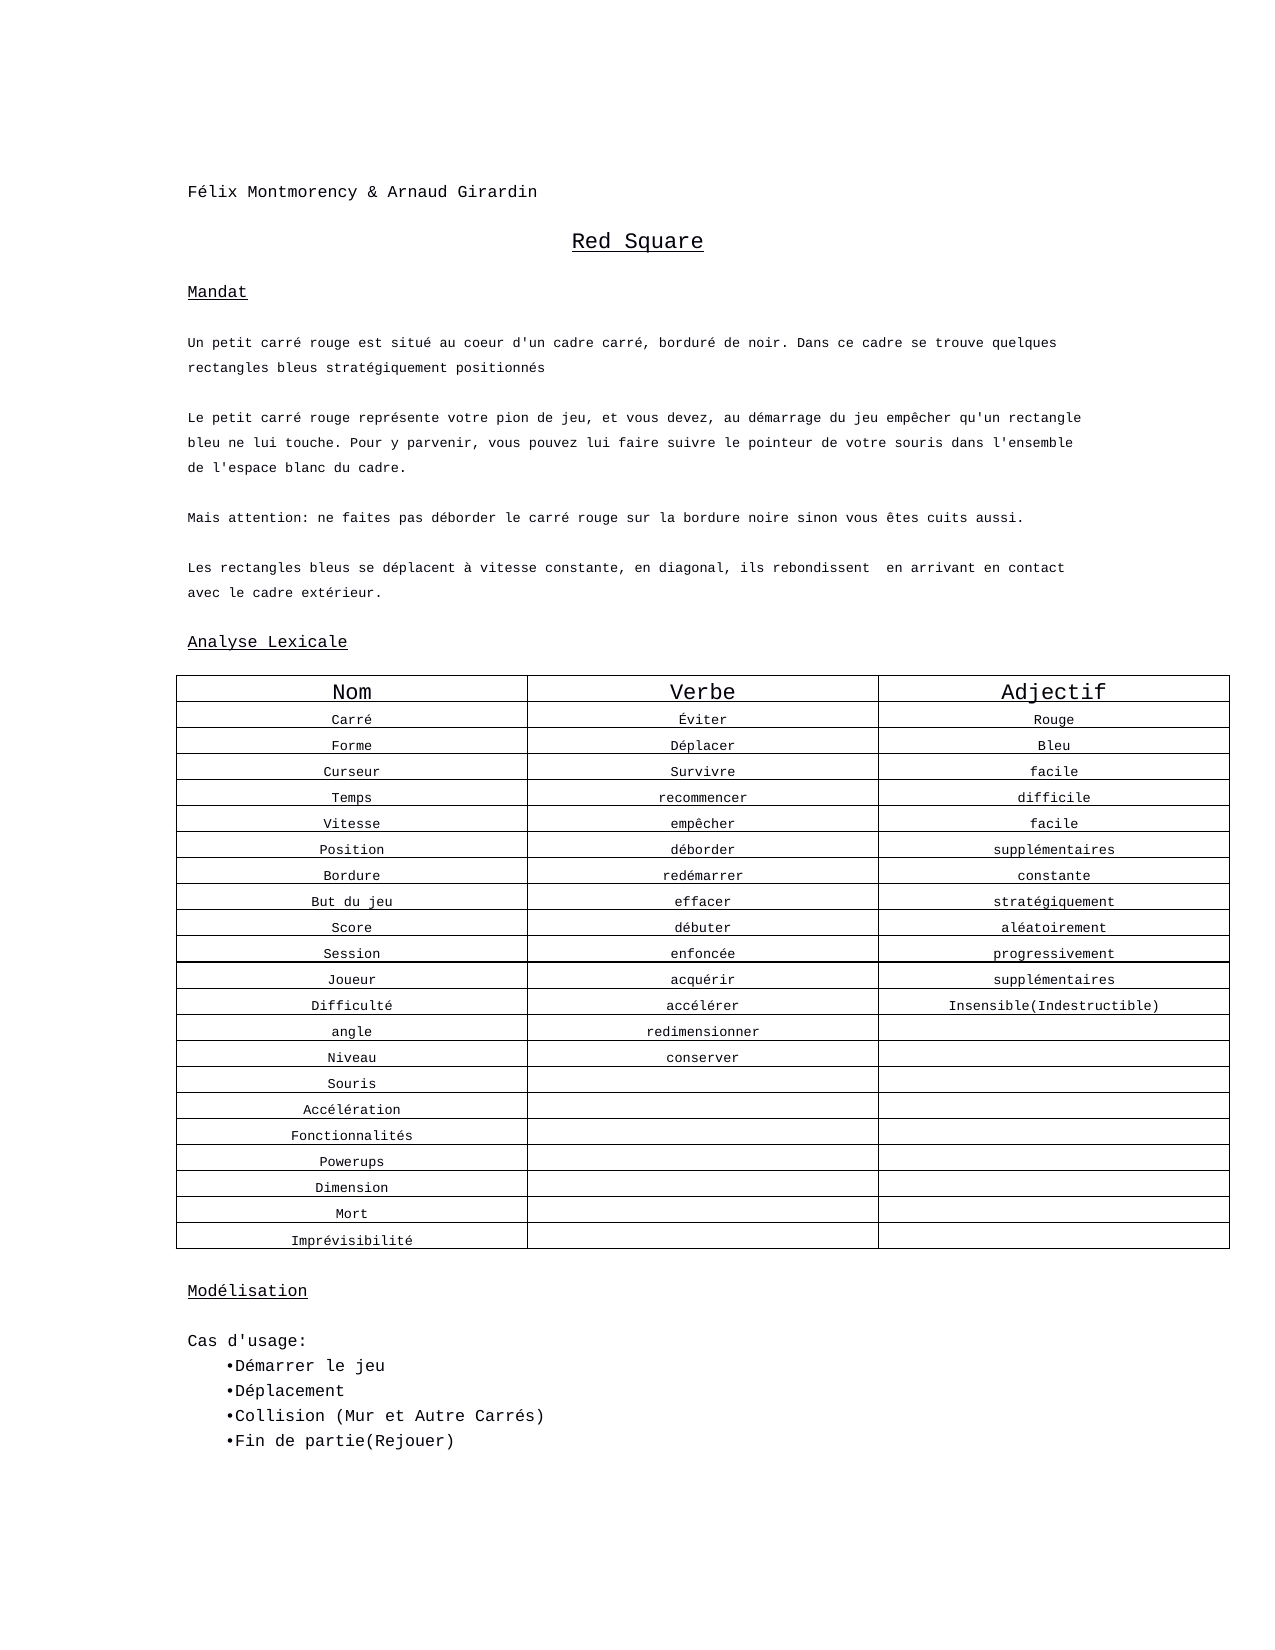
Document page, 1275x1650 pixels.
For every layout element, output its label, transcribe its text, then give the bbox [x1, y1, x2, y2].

table_cell Fonctionnalités [177, 1119, 527, 1144]
table_cell Éviter [528, 702, 878, 727]
table_cell progressivement [879, 936, 1229, 961]
text Red Square [187, 225, 1087, 250]
table_cell [879, 1093, 1229, 1118]
table_header Nom [177, 676, 527, 701]
table_cell [528, 1223, 878, 1248]
table_cell Imprévisibilité [177, 1223, 527, 1248]
table_cell [879, 1223, 1229, 1248]
table_cell débuter [528, 910, 878, 935]
table_cell Carré [177, 702, 527, 727]
table_cell Souris [177, 1067, 527, 1092]
table_cell aléatoirement [879, 910, 1229, 935]
table_cell [879, 1041, 1229, 1066]
table_cell effacer [528, 884, 878, 909]
table_cell Niveau [177, 1041, 527, 1066]
table_cell Score [177, 910, 527, 935]
table_cell Joueur [177, 963, 527, 987]
table_cell [528, 1145, 878, 1170]
table_cell constante [879, 858, 1229, 883]
table_cell Mort [177, 1197, 527, 1222]
table_cell [528, 1067, 878, 1092]
table_cell angle [177, 1015, 527, 1039]
table_cell Déplacer [528, 728, 878, 753]
table_cell Powerups [177, 1145, 527, 1170]
table_cell conserver [528, 1041, 878, 1066]
list Démarrer le jeu [225, 1349, 1087, 1374]
table_cell accélérer [528, 989, 878, 1013]
table_cell [879, 1015, 1229, 1039]
table_cell enfoncée [528, 936, 878, 961]
text Félix Montmorency & Arnaud Girardin [187, 175, 1087, 200]
table_cell [528, 1093, 878, 1118]
text Mandat [187, 275, 1087, 300]
text Modélisation [187, 1274, 1087, 1299]
table_cell empêcher [528, 806, 878, 831]
table_cell [879, 1067, 1229, 1092]
table_cell Accélération [177, 1093, 527, 1118]
table_cell [879, 1145, 1229, 1170]
table_cell Session [177, 936, 527, 961]
table_cell [528, 1119, 878, 1144]
table_cell Vitesse [177, 806, 527, 831]
table_cell supplémentaires [879, 963, 1229, 987]
table_cell stratégiquement [879, 884, 1229, 909]
text Cas d'usage: [187, 1324, 1087, 1349]
list Déplacement [225, 1374, 1087, 1399]
table_header Adjectif [879, 676, 1229, 701]
table_cell [879, 1197, 1229, 1222]
table_cell [879, 1119, 1229, 1144]
table_cell Temps [177, 780, 527, 805]
table_cell difficile [879, 780, 1229, 805]
table_cell Curseur [177, 754, 527, 779]
table_cell acquérir [528, 963, 878, 987]
text Un petit carré rouge est situé au coeur d'un cadre carré, borduré de noir. Dans ce cadre se trouve quelques rectangles bleus stratégiquement positionnés [187, 325, 1087, 375]
table_cell Insensible(Indestructible) [879, 989, 1229, 1013]
table_cell Difficulté [177, 989, 527, 1013]
table_cell Bordure [177, 858, 527, 883]
text Le petit carré rouge représente votre pion de jeu, et vous devez, au démarrage du jeu empêcher qu'un rectangle bleu ne lui touche. Pour y parvenir, vous pouvez lui faire suivre le pointeur de votre souris dans l'ensemble de l'espace blanc du cadre. [187, 400, 1087, 475]
table_cell Position [177, 832, 527, 857]
table_cell [528, 1171, 878, 1196]
table_cell Survivre [528, 754, 878, 779]
table_cell But du jeu [177, 884, 527, 909]
table_header Verbe [528, 676, 878, 701]
table_cell Rouge [879, 702, 1229, 727]
text Les rectangles bleus se déplacent à vitesse constante, en diagonal, ils rebondissent en arrivant en contact avec le cadre extérieur. [187, 550, 1087, 600]
table_cell [528, 1197, 878, 1222]
table_cell Dimension [177, 1171, 527, 1196]
text Mais attention: ne faites pas déborder le carré rouge sur la bordure noire sinon vous êtes cuits aussi. [187, 500, 1087, 525]
table_cell facile [879, 754, 1229, 779]
table_cell supplémentaires [879, 832, 1229, 857]
table_cell [879, 1171, 1229, 1196]
list Fin de partie(Rejouer) [225, 1424, 1087, 1449]
table_cell déborder [528, 832, 878, 857]
list Collision (Mur et Autre Carrés) [225, 1399, 1087, 1424]
table_cell recommencer [528, 780, 878, 805]
table_cell redimensionner [528, 1015, 878, 1039]
table_cell Forme [177, 728, 527, 753]
table_cell redémarrer [528, 858, 878, 883]
table_cell facile [879, 806, 1229, 831]
text Analyse Lexicale [187, 625, 1087, 650]
table_cell Bleu [879, 728, 1229, 753]
